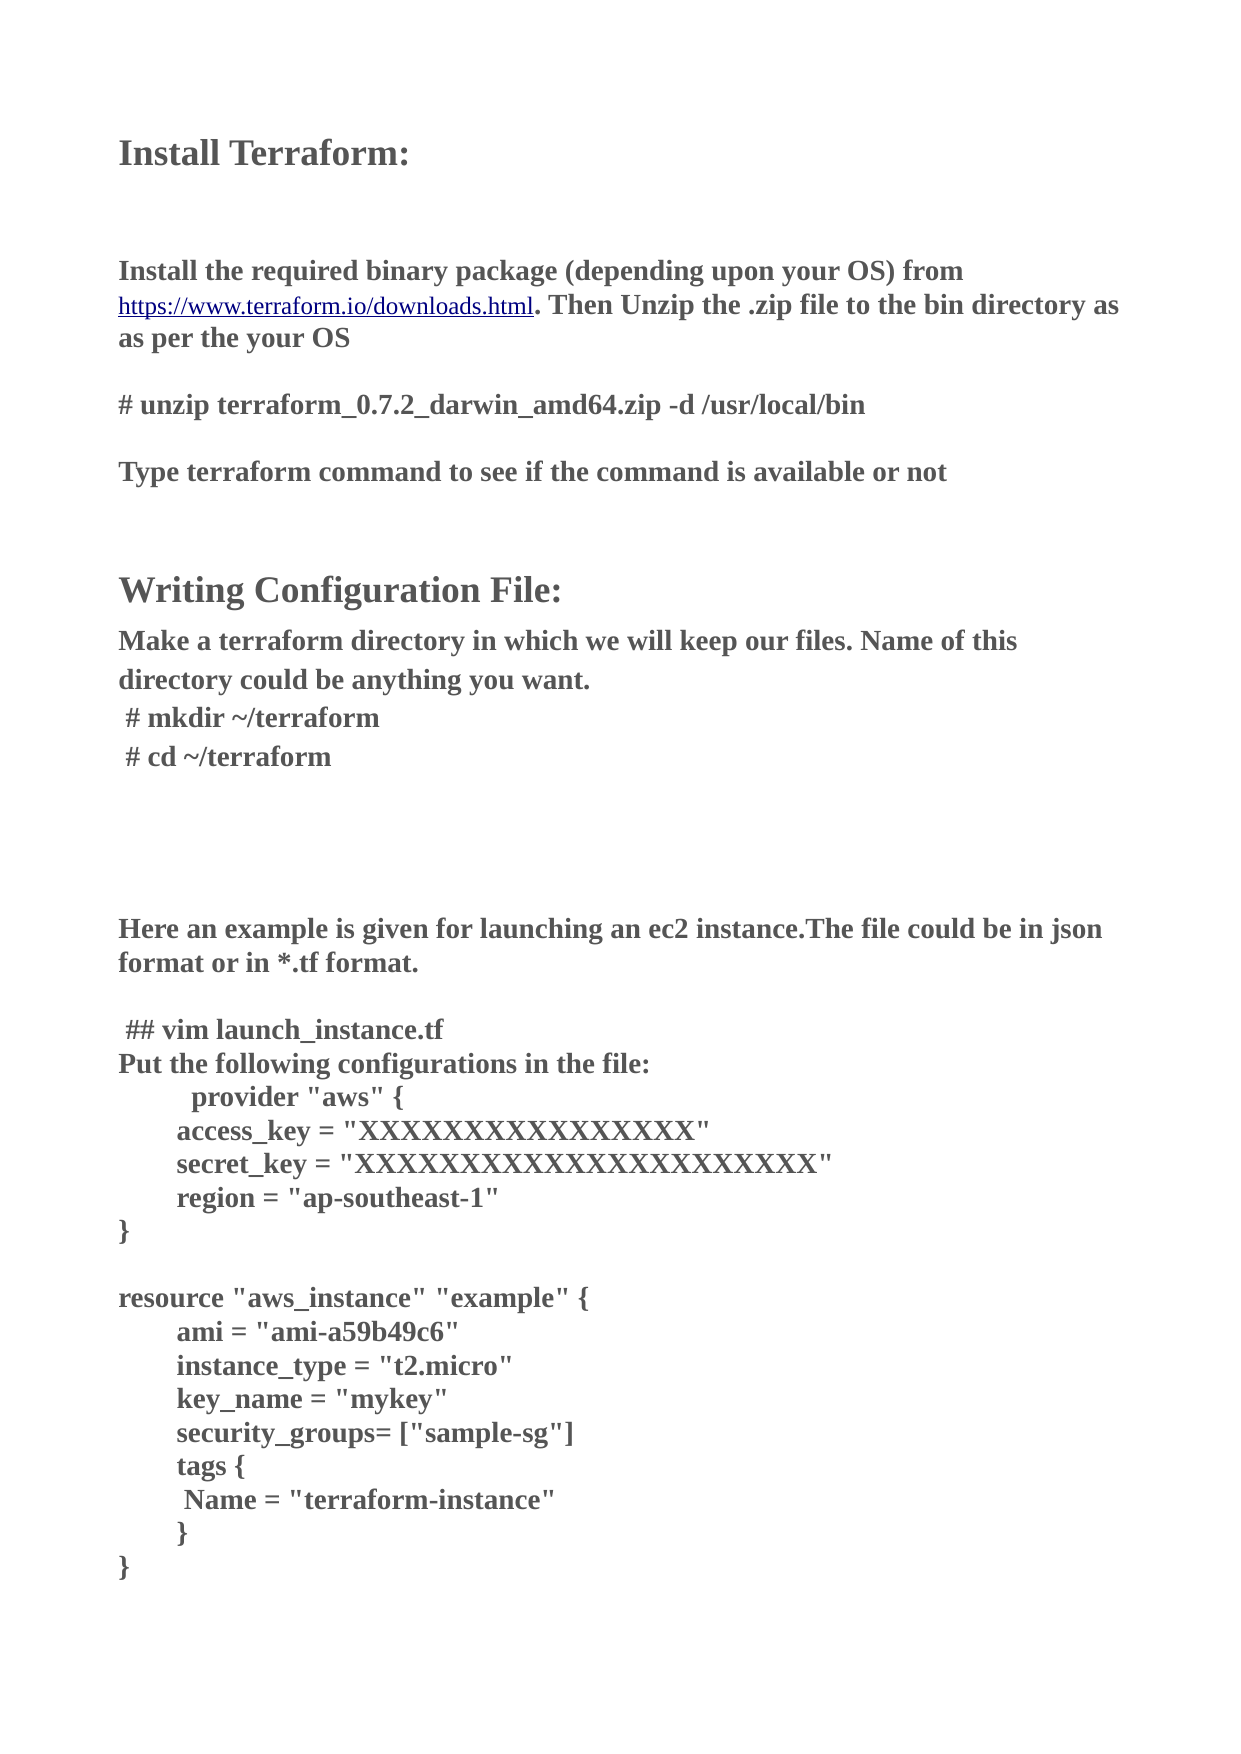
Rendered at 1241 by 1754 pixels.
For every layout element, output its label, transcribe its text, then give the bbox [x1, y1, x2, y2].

subtitle Writing Configuration File: [118, 568, 1122, 611]
text # mkdir ~/terraform [118, 700, 1122, 734]
text tags { [118, 1448, 1122, 1482]
subtitle Install Terraform: [118, 131, 1122, 174]
text Put the following configurations in the file: [118, 1046, 1122, 1079]
text } [118, 1515, 1122, 1549]
text Make a terraform directory in which we will keep our files. Name of this directory could be anything you want. [118, 623, 1122, 695]
text } [118, 1213, 1122, 1247]
text secret_key = "XXXXXXXXXXXXXXXXXXXXXX" [118, 1146, 1122, 1180]
text # cd ~/terraform [118, 739, 1122, 772]
text ami = "ami-a59b49c6" [118, 1314, 1122, 1348]
text } [118, 1549, 1122, 1582]
text Here an example is given for launching an ec2 instance.The file could be in json format or in *.tf format. [118, 912, 1122, 979]
text # unzip terraform_0.7.2_darwin_amd64.zip -d /usr/local/bin [118, 387, 1122, 421]
text Install the required binary package (depending upon your OS) from https://www.terraform.io/downloads.html. Then Unzip the .zip file to the bin directory as as per the your OS [118, 220, 1122, 354]
text provider "aws" { [118, 1079, 1122, 1113]
text key_name = "mykey" [118, 1381, 1122, 1415]
text access_key = "XXXXXXXXXXXXXXXX" [118, 1113, 1122, 1146]
text resource "aws_instance" "example" { [118, 1281, 1122, 1314]
text security_groups= ["sample-sg"] [118, 1415, 1122, 1448]
text Name = "terraform-instance" [118, 1482, 1122, 1515]
text region = "ap-southeast-1" [118, 1180, 1122, 1213]
text Type terraform command to see if the command is available or not [118, 454, 1122, 488]
text instance_type = "t2.micro" [118, 1348, 1122, 1381]
text ## vim launch_instance.tf [118, 1012, 1122, 1046]
